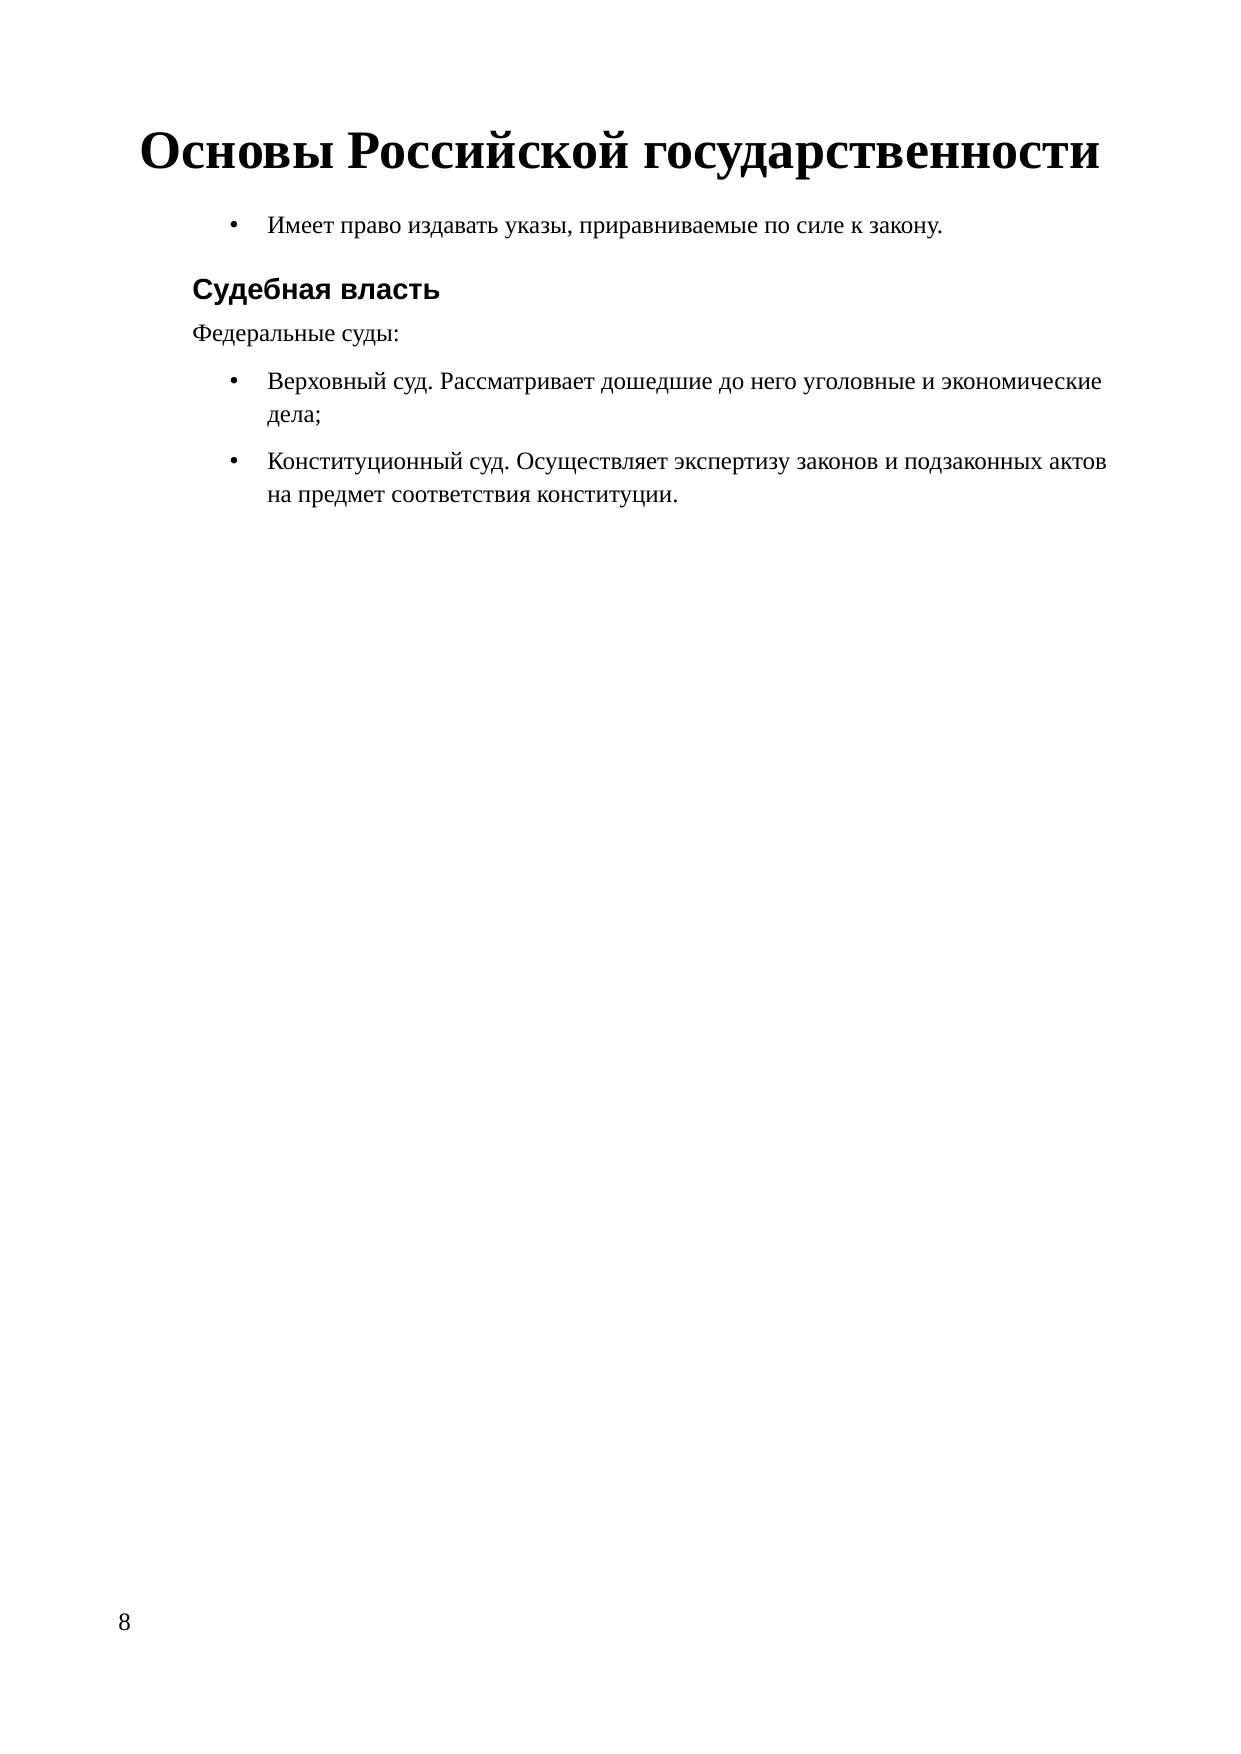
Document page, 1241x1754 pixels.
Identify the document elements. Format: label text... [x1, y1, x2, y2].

list Имеет право издавать указы, приравниваемые по силе к закону. [229, 210, 1122, 239]
subtitle Судебная власть [118, 272, 1122, 306]
text Федеральные суды: [118, 318, 1122, 347]
list Конституционный суд. Осуществляет экспертизу законов и подзаконных актов на предмет соответствия конституции. [229, 446, 1122, 508]
list Верховный суд. Рассматривает дошедшие до него уголовные и экономические дела; [229, 366, 1122, 427]
